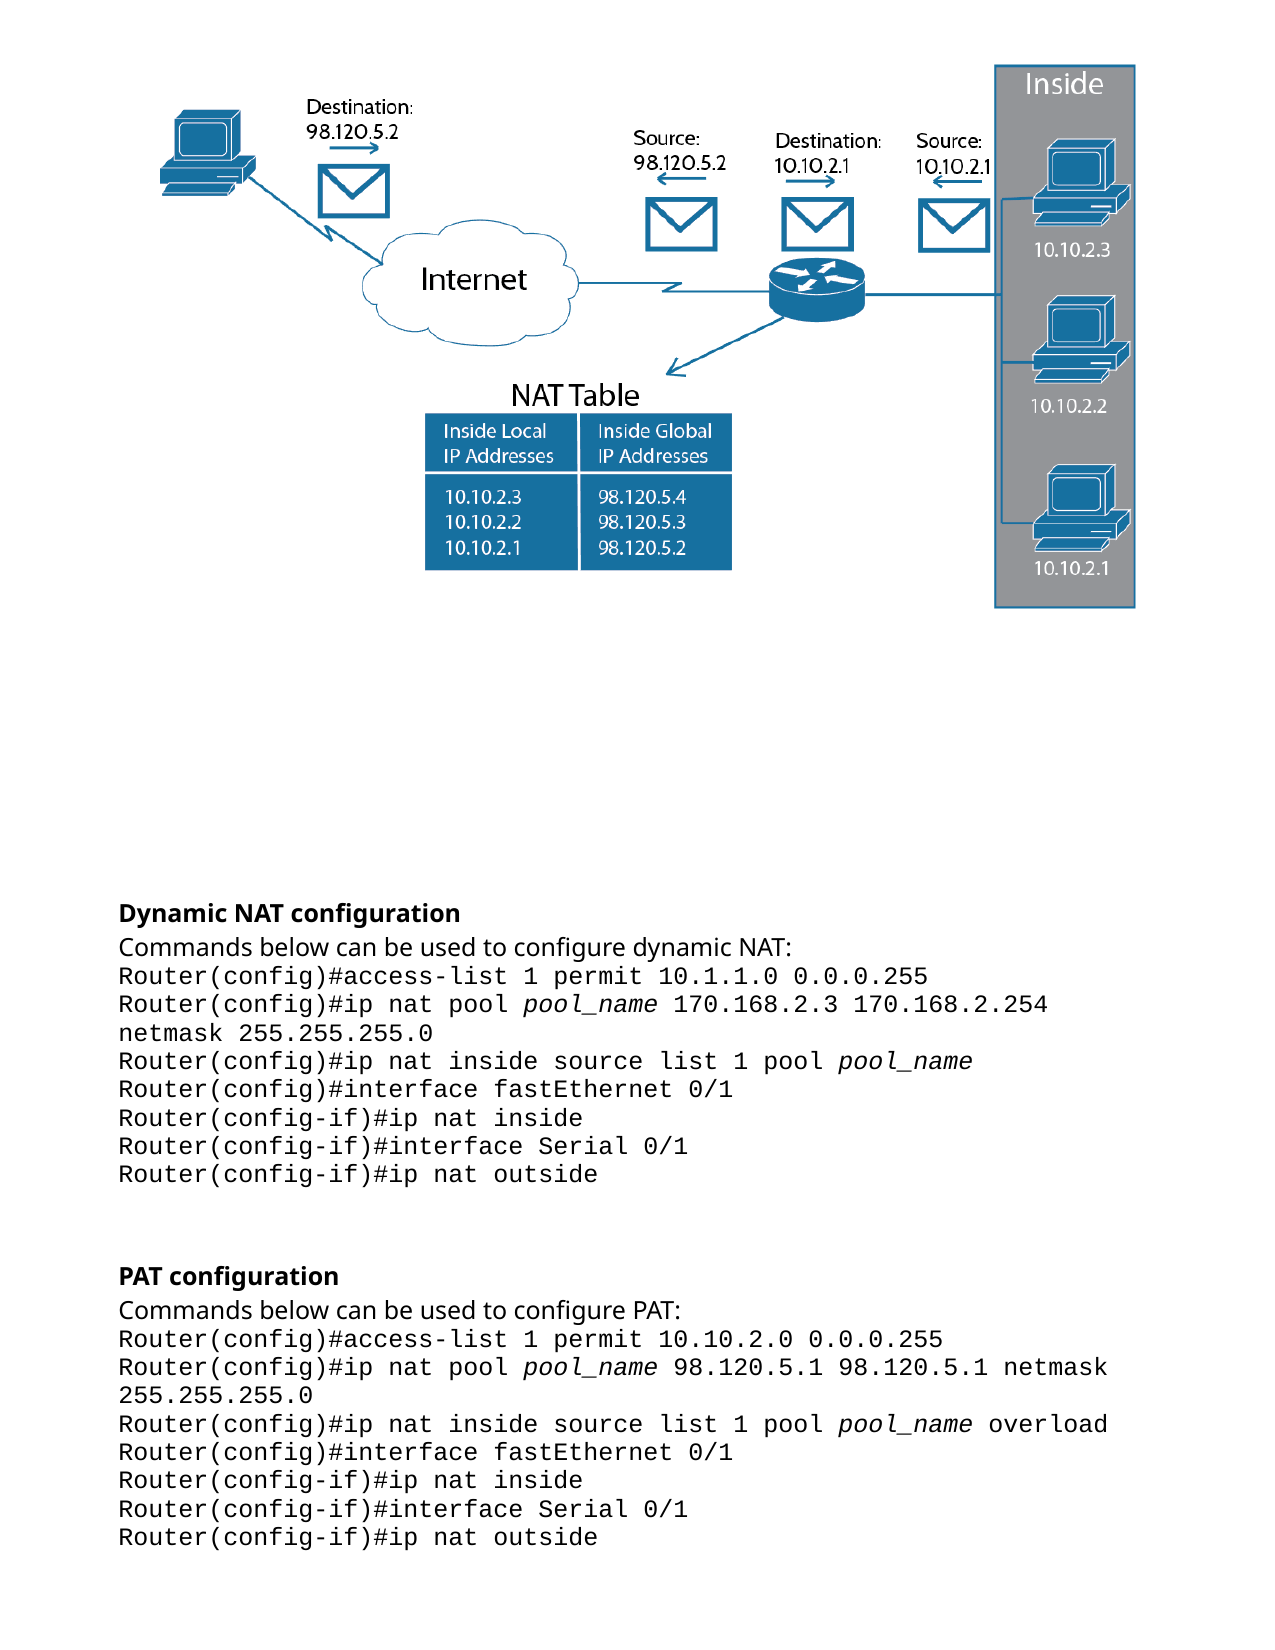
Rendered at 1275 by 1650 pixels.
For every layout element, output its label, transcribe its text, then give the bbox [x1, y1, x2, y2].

text Router(config-if)#ip nat outside [118, 1162, 1157, 1190]
text PAT configuration [118, 1258, 1157, 1292]
text Router(config-if)#ip nat inside [118, 1468, 1157, 1496]
text Router(config-if)#ip nat inside [118, 1105, 1157, 1133]
text Router(config)#ip nat inside source list 1 pool pool_name [118, 1048, 1157, 1077]
text Router(config-if)#ip nat outside [118, 1525, 1157, 1553]
picture [116, 52, 1159, 623]
text Router(config)#access-list 1 permit 10.1.1.0 0.0.0.255 [118, 963, 1157, 992]
text Commands below can be used to configure PAT: [118, 1292, 1157, 1326]
text Router(config)#ip nat pool pool_name 98.120.5.1 98.120.5.1 netmask 255.255.255.0 [118, 1355, 1157, 1411]
text Router(config)#interface fastEthernet 0/1 [118, 1077, 1157, 1105]
text Router(config)#access-list 1 permit 10.10.2.0 0.0.0.255 [118, 1326, 1157, 1355]
text Dynamic NAT configuration [118, 895, 1157, 929]
text Router(config)#ip nat inside source list 1 pool pool_name overload [118, 1411, 1157, 1440]
text Router(config-if)#interface Serial 0/1 [118, 1496, 1157, 1525]
text Router(config)#ip nat pool pool_name 170.168.2.3 170.168.2.254 netmask 255.255.255.0 [118, 992, 1157, 1048]
text Router(config-if)#interface Serial 0/1 [118, 1133, 1157, 1162]
text Commands below can be used to configure dynamic NAT: [118, 929, 1157, 963]
text Router(config)#interface fastEthernet 0/1 [118, 1440, 1157, 1468]
